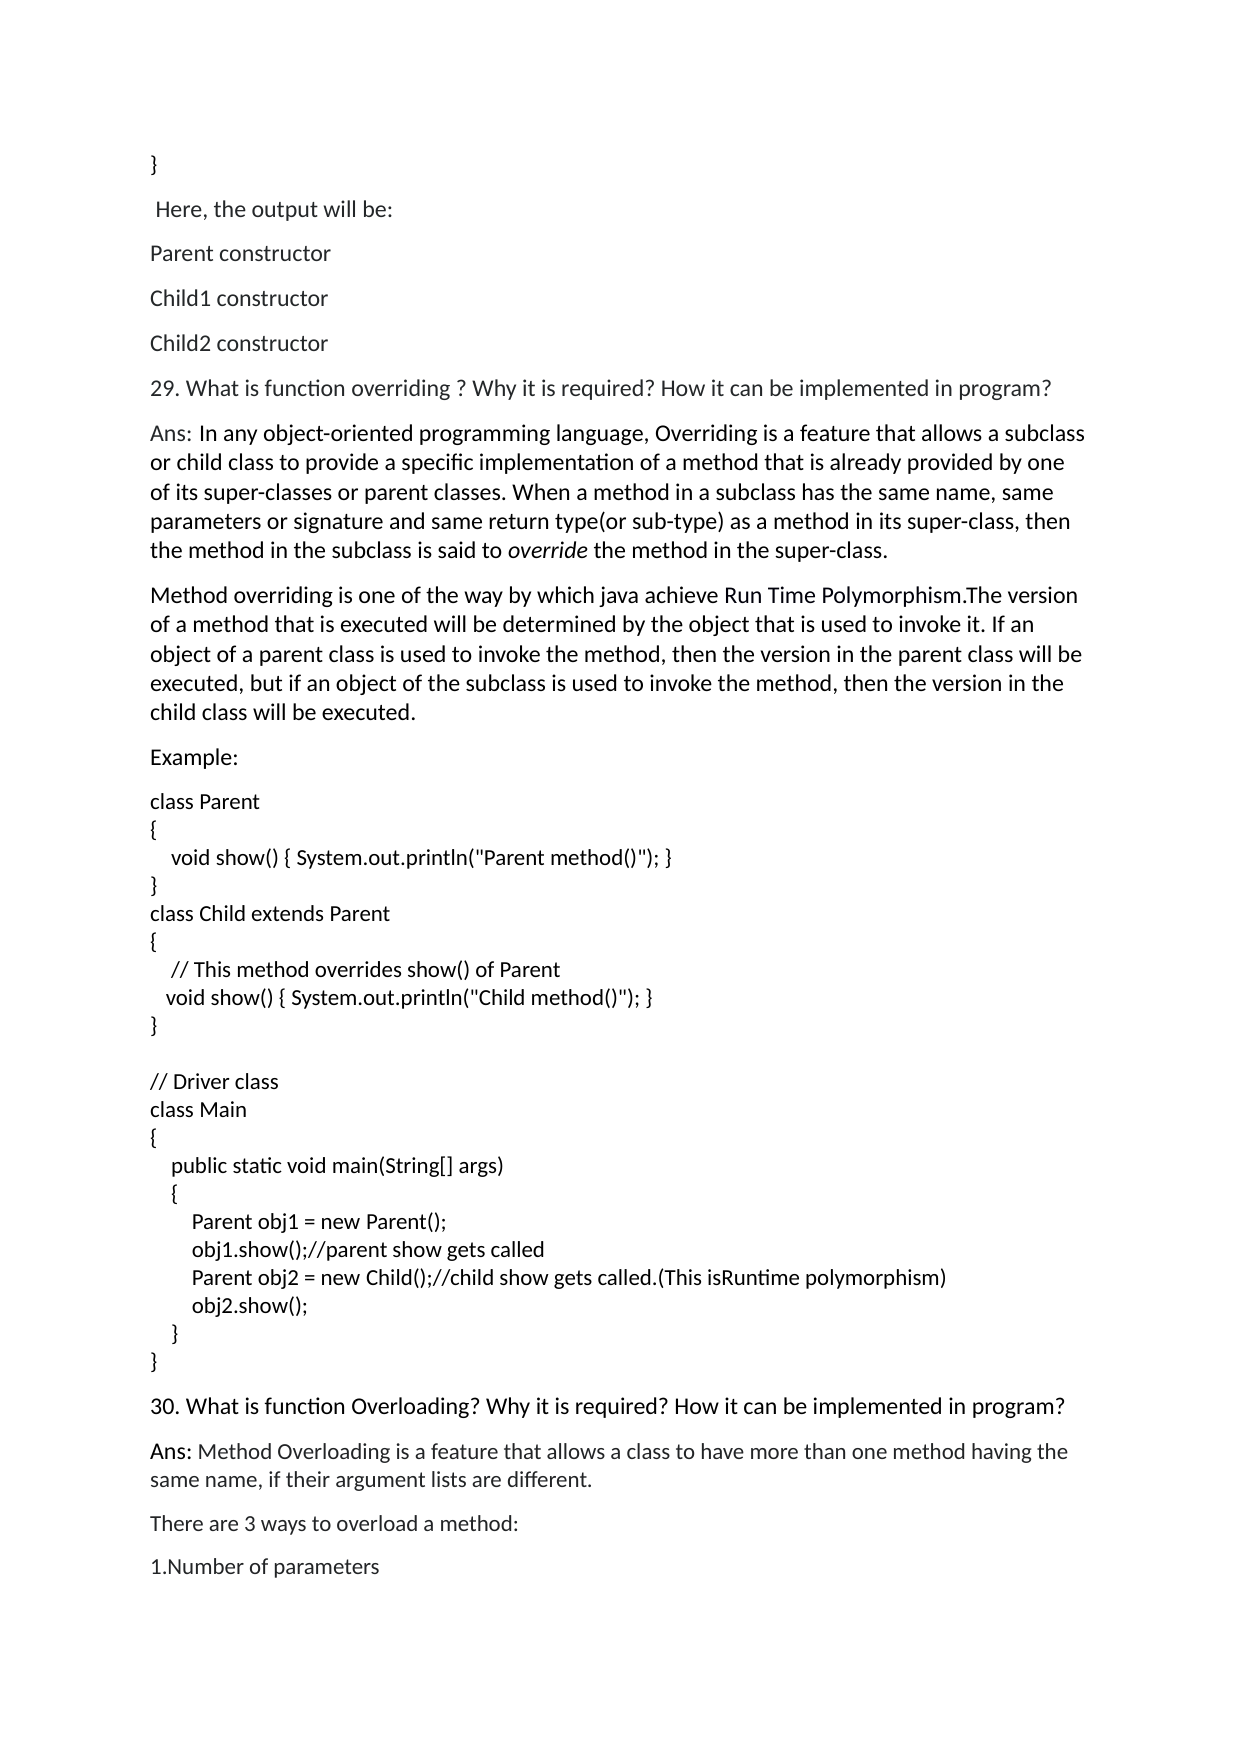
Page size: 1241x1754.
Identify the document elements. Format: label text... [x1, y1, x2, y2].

text obj1.show();//parent show gets called [150, 1235, 1090, 1263]
text { [150, 1123, 1090, 1151]
text // This method overrides show() of Parent [150, 955, 1090, 983]
text class Main [150, 1095, 1090, 1123]
text Parent obj1 = new Parent(); [150, 1207, 1090, 1235]
text 30. What is function Overloading? Why it is required? How it can be implemented in program? [150, 1391, 1090, 1420]
text } [150, 150, 1090, 178]
text { [150, 927, 1090, 955]
text Ans: Method Overloading is a feature that allows a class to have more than one method having the same name, if their argument lists are different. [150, 1436, 1090, 1493]
text } [150, 871, 1090, 899]
text // Driver class [150, 1067, 1090, 1095]
text 29. What is function overriding ? Why it is required? How it can be implemented in program? [150, 373, 1090, 402]
text { [150, 1179, 1090, 1207]
text { [150, 815, 1090, 843]
text Method overriding is one of the way by which java achieve Run Time Polymorphism.The version of a method that is executed will be determined by the object that is used to invoke it. If an object of a parent class is used to invoke the method, then the version in the parent class will be executed, but if an object of the subclass is used to invoke the method, then the version in the child class will be executed. [150, 580, 1090, 726]
text 1.Number of parameters [150, 1552, 1090, 1581]
text class Child extends Parent [150, 899, 1090, 927]
text Parent constructor [150, 238, 1090, 268]
text There are 3 ways to overload a method: [150, 1509, 1090, 1537]
text public static void main(String[] args) [150, 1151, 1090, 1179]
text Child1 constructor [150, 283, 1090, 313]
text class Parent [150, 787, 1090, 815]
text } [150, 1011, 1090, 1039]
text } [150, 1347, 1090, 1375]
text Parent obj2 = new Child();//child show gets called.(This isRuntime polymorphism) [150, 1263, 1090, 1291]
text Child2 constructor [150, 328, 1090, 358]
text obj2.show(); [150, 1291, 1090, 1319]
text Ans: In any object-oriented programming language, Overriding is a feature that allows a subclass or child class to provide a specific implementation of a method that is already provided by one of its super-classes or parent classes. When a method in a subclass has the same name, same parameters or signature and same return type(or sub-type) as a method in its super-class, then the method in the subclass is said to override the method in the super-class. [150, 418, 1090, 564]
text } [150, 1319, 1090, 1347]
text Example: [150, 742, 1090, 771]
text void show() { System.out.println("Parent method()"); } [150, 843, 1090, 871]
text Here, the output will be: [150, 194, 1090, 223]
text void show() { System.out.println("Child method()"); } [150, 983, 1090, 1011]
